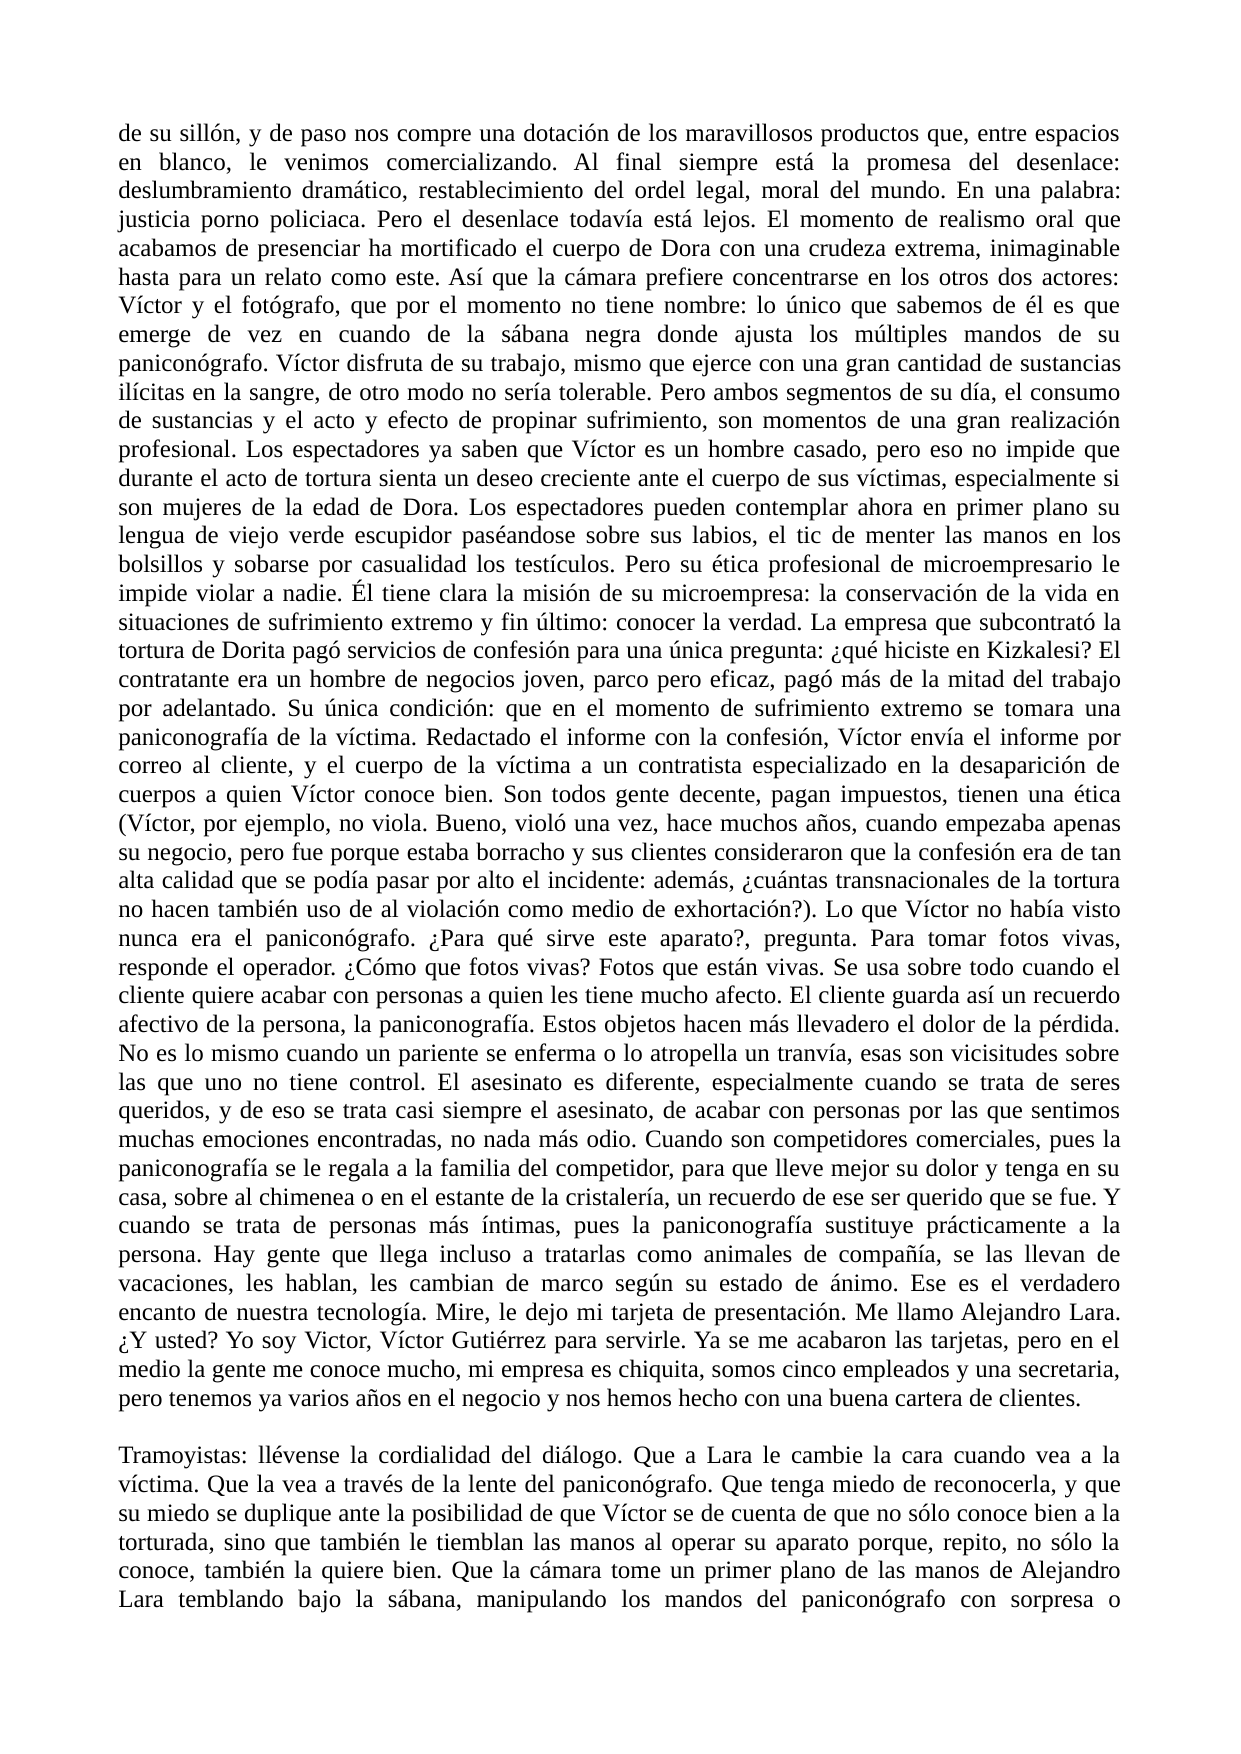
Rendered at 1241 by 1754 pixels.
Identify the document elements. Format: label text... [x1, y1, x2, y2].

text de su sillón, y de paso nos compre una dotación de los maravillosos productos que, entre espacios en blanco, le venimos comercializando. Al final siempre está la promesa del desenlace: deslumbramiento dramático, restablecimiento del ordel legal, moral del mundo. En una palabra: justicia porno policiaca. Pero el desenlace todavía está lejos. El momento de realismo oral que acabamos de presenciar ha mortificado el cuerpo de Dora con una crudeza extrema, inimaginable hasta para un relato como este. Así que la cámara prefiere concentrarse en los otros dos actores: Víctor y el fotógrafo, que por el momento no tiene nombre: lo único que sabemos de él es que emerge de vez en cuando de la sábana negra donde ajusta los múltiples mandos de su paniconógrafo. Víctor disfruta de su trabajo, mismo que ejerce con una gran cantidad de sustancias ilícitas en la sangre, de otro modo no sería tolerable. Pero ambos segmentos de su día, el consumo de sustancias y el acto y efecto de propinar sufrimiento, son momentos de una gran realización profesional. Los espectadores ya saben que Víctor es un hombre casado, pero eso no impide que durante el acto de tortura sienta un deseo creciente ante el cuerpo de sus víctimas, especialmente si son mujeres de la edad de Dora. Los espectadores pueden contemplar ahora en primer plano su lengua de viejo verde escupidor paséandose sobre sus labios, el tic de menter las manos en los bolsillos y sobarse por casualidad los testículos. Pero su ética profesional de microempresario le impide violar a nadie. Él tiene clara la misión de su microempresa: la conservación de la vida en situaciones de sufrimiento extremo y fin último: conocer la verdad. La empresa que subcontrató la tortura de Dorita pagó servicios de confesión para una única pregunta: ¿qué hiciste en Kizkalesi? El contratante era un hombre de negocios joven, parco pero eficaz, pagó más de la mitad del trabajo por adelantado. Su única condición: que en el momento de sufrimiento extremo se tomara una paniconografía de la víctima. Redactado el informe con la confesión, Víctor envía el informe por correo al cliente, y el cuerpo de la víctima a un contratista especializado en la desaparición de cuerpos a quien Víctor conoce bien. Son todos gente decente, pagan impuestos, tienen una ética (Víctor, por ejemplo, no viola. Bueno, violó una vez, hace muchos años, cuando empezaba apenas su negocio, pero fue porque estaba borracho y sus clientes consideraron que la confesión era de tan alta calidad que se podía pasar por alto el incidente: además, ¿cuántas transnacionales de la tortura no hacen también uso de al violación como medio de exhortación?). Lo que Víctor no había visto nunca era el paniconógrafo. ¿Para qué sirve este aparato?, pregunta. Para tomar fotos vivas, responde el operador. ¿Cómo que fotos vivas? Fotos que están vivas. Se usa sobre todo cuando el cliente quiere acabar con personas a quien les tiene mucho afecto. El cliente guarda así un recuerdo afectivo de la persona, la paniconografía. Estos objetos hacen más llevadero el dolor de la pérdida. No es lo mismo cuando un pariente se enferma o lo atropella un tranvía, esas son vicisitudes sobre las que uno no tiene control. El asesinato es diferente, especialmente cuando se trata de seres queridos, y de eso se trata casi siempre el asesinato, de acabar con personas por las que sentimos muchas emociones encontradas, no nada más odio. Cuando son competidores comerciales, pues la paniconografía se le regala a la familia del competidor, para que lleve mejor su dolor y tenga en su casa, sobre al chimenea o en el estante de la cristalería, un recuerdo de ese ser querido que se fue. Y cuando se trata de personas más íntimas, pues la paniconografía sustituye prácticamente a la persona. Hay gente que llega incluso a tratarlas como animales de compañía, se las llevan de vacaciones, les hablan, les cambian de marco según su estado de ánimo. Ese es el verdadero encanto de nuestra tecnología. Mire, le dejo mi tarjeta de presentación. Me llamo Alejandro Lara. ¿Y usted? Yo soy Victor, Víctor Gutiérrez para servirle. Ya se me acabaron las tarjetas, pero en el medio la gente me conoce mucho, mi empresa es chiquita, somos cinco empleados y una secretaria, pero tenemos ya varios años en el negocio y nos hemos hecho con una buena cartera de clientes. [118, 118, 1122, 1412]
text Tramoyistas: llévense la cordialidad del diálogo. Que a Lara le cambie la cara cuando vea a la víctima. Que la vea a través de la lente del paniconógrafo. Que tenga miedo de reconocerla, y que su miedo se duplique ante la posibilidad de que Víctor se de cuenta de que no sólo conoce bien a la torturada, sino que también le tiemblan las manos al operar su aparato porque, repito, no sólo la conoce, también la quiere bien. Que la cámara tome un primer plano de las manos de Alejandro Lara temblando bajo la sábana, manipulando los mandos del paniconógrafo con sorpresa o [118, 1441, 1122, 1613]
